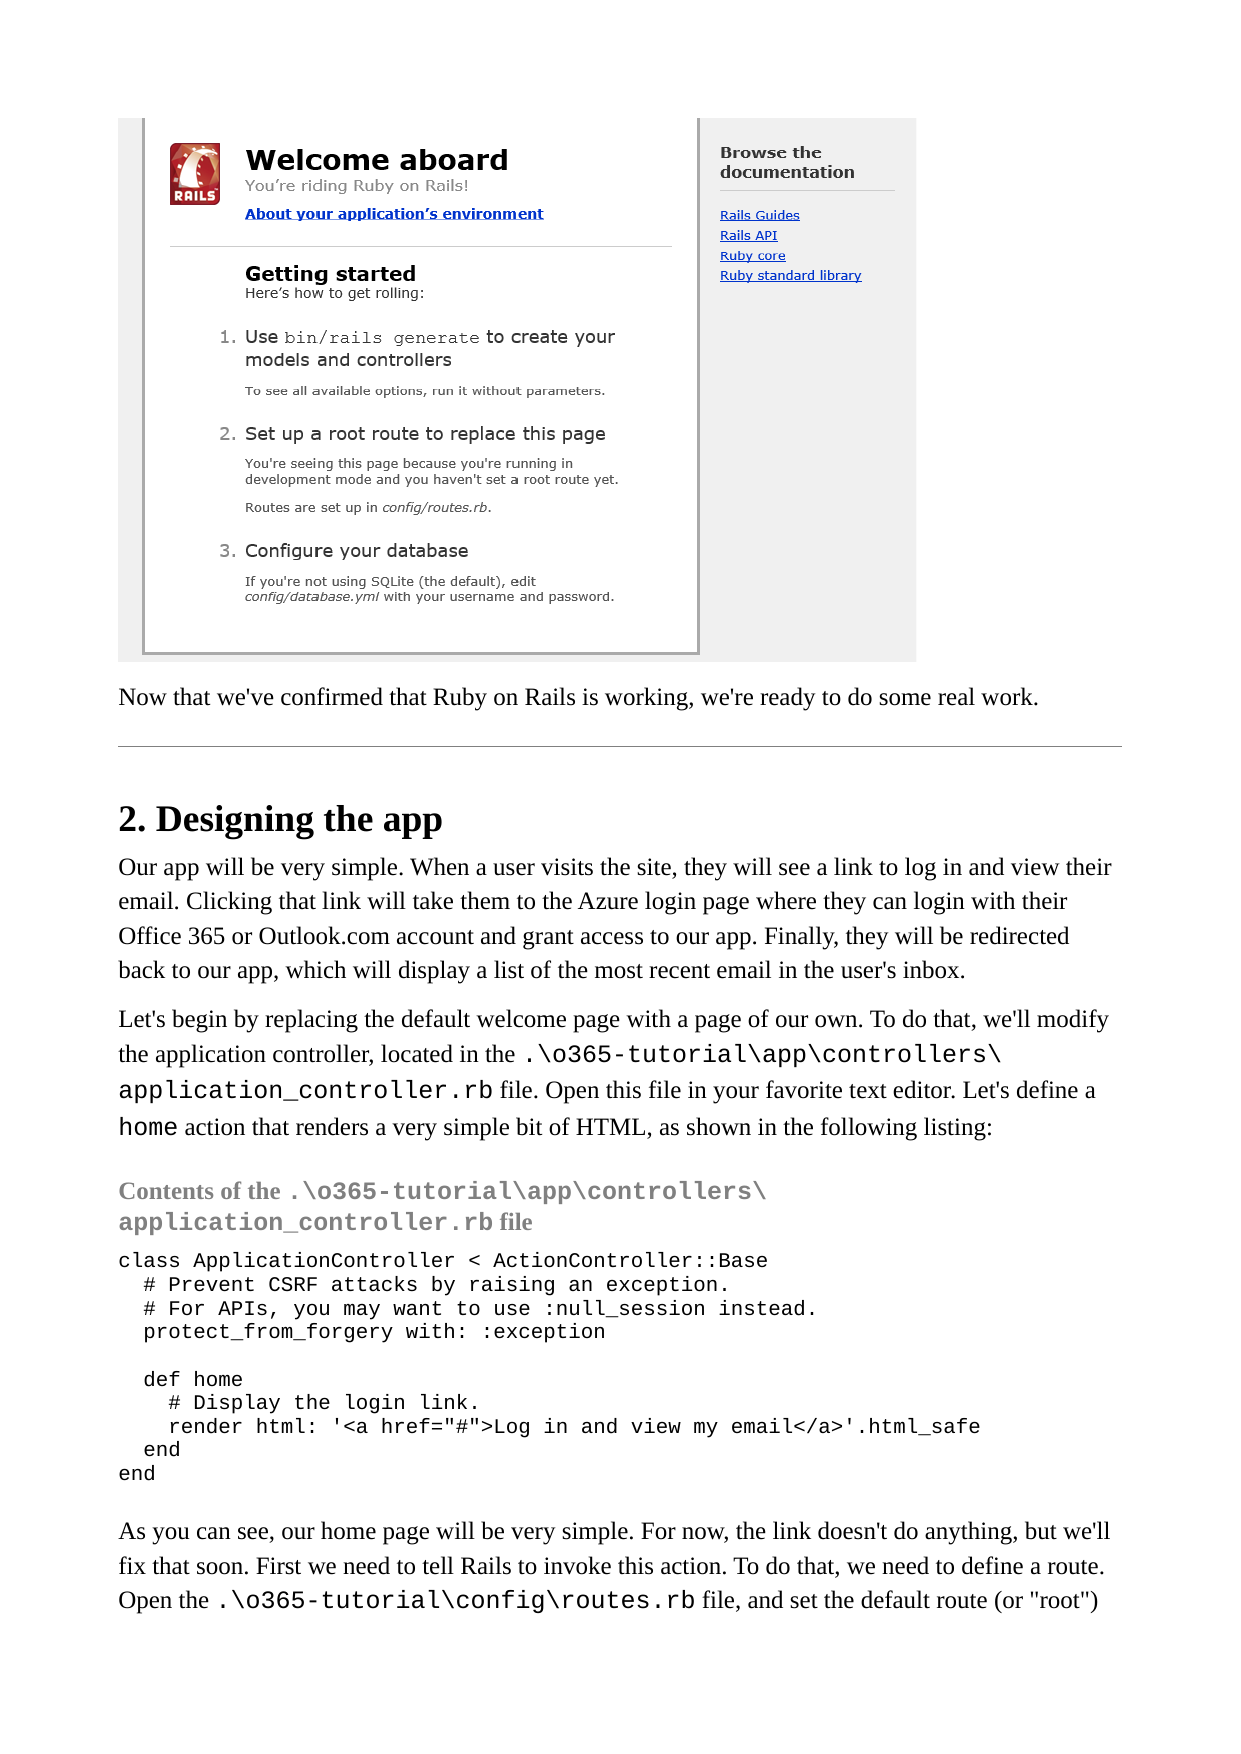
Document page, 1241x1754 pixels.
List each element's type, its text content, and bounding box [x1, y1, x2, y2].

text protect_from_forgery with: :exception [118, 1321, 1122, 1345]
text render html: '<a href="#">Log in and view my email</a>'.html_safe [118, 1416, 1122, 1439]
text As you can see, our home page will be very simple. For now, the link doesn't do anything, but we'll fix that soon. First we need to tell Rails to invoke this action. To do that, we need to define a route. Open the .\o365-tutorial\config\routes.rb file, and set the default route (or "root") [118, 1516, 1122, 1616]
picture [118, 118, 917, 662]
text class ApplicationController < ActionController::Base [118, 1250, 1122, 1274]
text # For APIs, you may want to use :null_session instead. [118, 1298, 1122, 1321]
subtitle Contents of the .\o365-tutorial\app\controllers\application_controller.rb file [118, 1176, 1122, 1238]
text Now that we've confirmed that Ruby on Rails is working, we're ready to do some real work. [118, 682, 1122, 711]
subtitle 2. Designing the app [118, 796, 1122, 839]
text end [118, 1463, 1122, 1487]
text Let's begin by replacing the default welcome page with a page of our own. To do that, we'll modify the application controller, located in the .\o365-tutorial\app\controllers\application_controller.rb file. Open this file in your favorite text editor. Let's define a home action that renders a very simple bit of HTML, as shown in the following listing: [118, 1004, 1122, 1143]
text # Display the login link. [118, 1392, 1122, 1416]
text Our app will be very simple. When a user visits the site, they will see a link to log in and view their email. Clicking that link will take them to the Azure login page where they can login with their Office 365 or Outlook.com account and grant access to our app. Finally, they will be redirected back to our app, which will display a list of the most recent email in the user's inbox. [118, 852, 1122, 984]
text end [118, 1439, 1122, 1463]
text def home [118, 1368, 1122, 1392]
text # Prevent CSRF attacks by raising an exception. [118, 1274, 1122, 1298]
